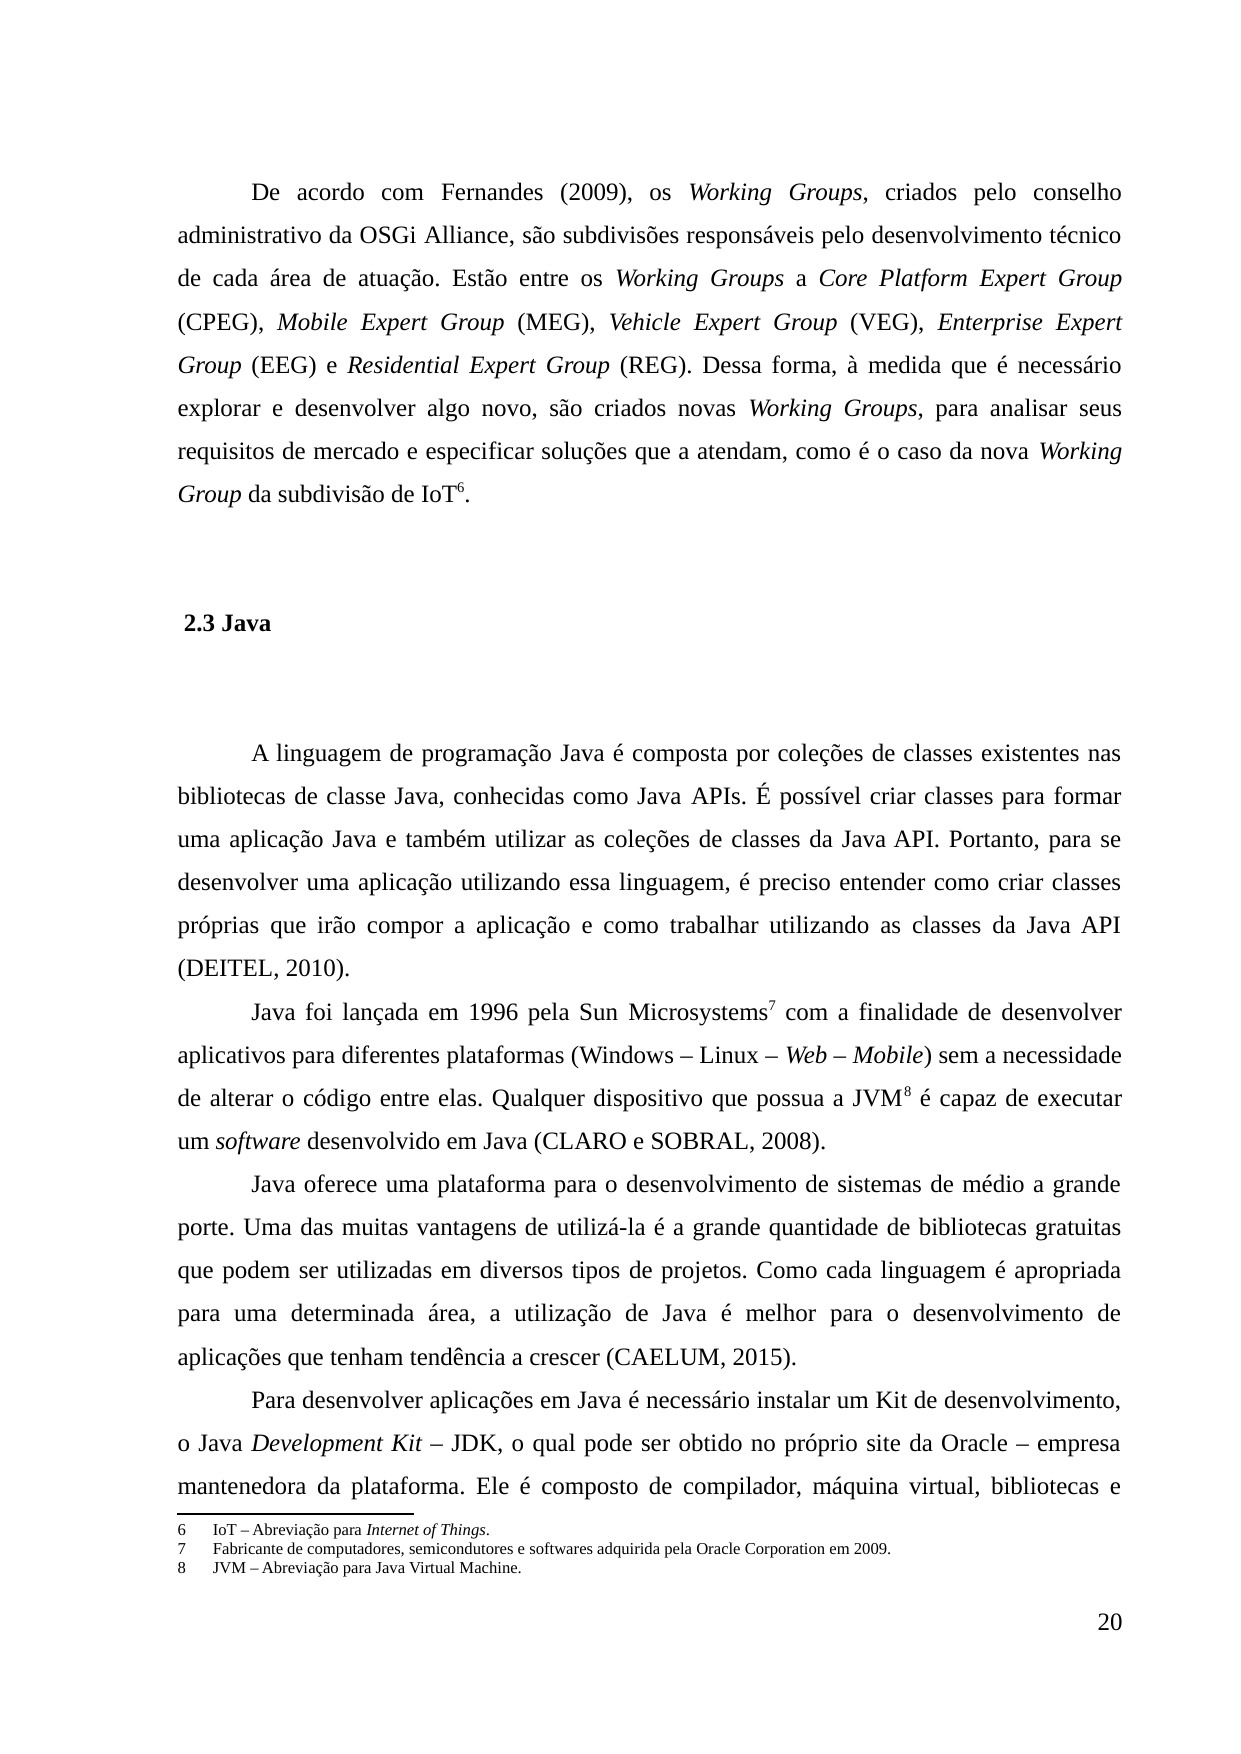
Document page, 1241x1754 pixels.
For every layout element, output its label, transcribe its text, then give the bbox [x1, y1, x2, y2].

subtitle Java [177, 608, 1122, 637]
text De acordo com Fernandes (2009), os Working Groups, criados pelo conselho administrativo da OSGi Alliance, são subdivisões responsáveis pelo desenvolvimento técnico de cada área de atuação. Estão entre os Working Groups a Core Platform Expert Group (CPEG), Mobile Expert Group (MEG), Vehicle Expert Group (VEG), Enterprise Expert Group (EEG) e Residential Expert Group (REG). Dessa forma, à medida que é necessário explorar e desenvolver algo novo, são criados novas Working Groups, para analisar seus requisitos de mercado e especificar soluções que a atendam, como é o caso da nova Working Group da subdivisão de IoT. [177, 177, 1122, 508]
text IoT – Abreviação para Internet of Things. [177, 1519, 1122, 1539]
text A linguagem de programação Java é composta por coleções de classes existentes nas bibliotecas de classe Java, conhecidas como Java APIs. É possível criar classes para formar uma aplicação Java e também utilizar as coleções de classes da Java API. Portanto, para se desenvolver uma aplicação utilizando essa linguagem, é preciso entender como criar classes próprias que irão compor a aplicação e como trabalhar utilizando as classes da Java API (DEITEL, 2010). [177, 738, 1122, 982]
text Java foi lançada em 1996 pela Sun Microsystems com a finalidade de desenvolver aplicativos para diferentes plataformas (Windows – Linux – Web – Mobile) sem a necessidade de alterar o código entre elas. Qualquer dispositivo que possua a JVM é capaz de executar um software desenvolvido em Java (CLARO e SOBRAL, 2008). [177, 997, 1122, 1155]
text JVM – Abreviação para Java Virtual Machine. [177, 1558, 1122, 1577]
text Para desenvolver aplicações em Java é necessário instalar um Kit de desenvolvimento, o Java Development Kit – JDK, o qual pode ser obtido no próprio site da Oracle – empresa mantenedora da plataforma. Ele é composto de compilador, máquina virtual, bibliotecas e [177, 1385, 1122, 1500]
text Java oferece uma plataforma para o desenvolvimento de sistemas de médio a grande porte. Uma das muitas vantagens de utilizá-la é a grande quantidade de bibliotecas gratuitas que podem ser utilizadas em diversos tipos de projetos. Como cada linguagem é apropriada para uma determinada área, a utilização de Java é melhor para o desenvolvimento de aplicações que tenham tendência a crescer (CAELUM, 2015). [177, 1169, 1122, 1370]
text Fabricante de computadores, semicondutores e softwares adquirida pela Oracle Corporation em 2009. [177, 1539, 1122, 1558]
